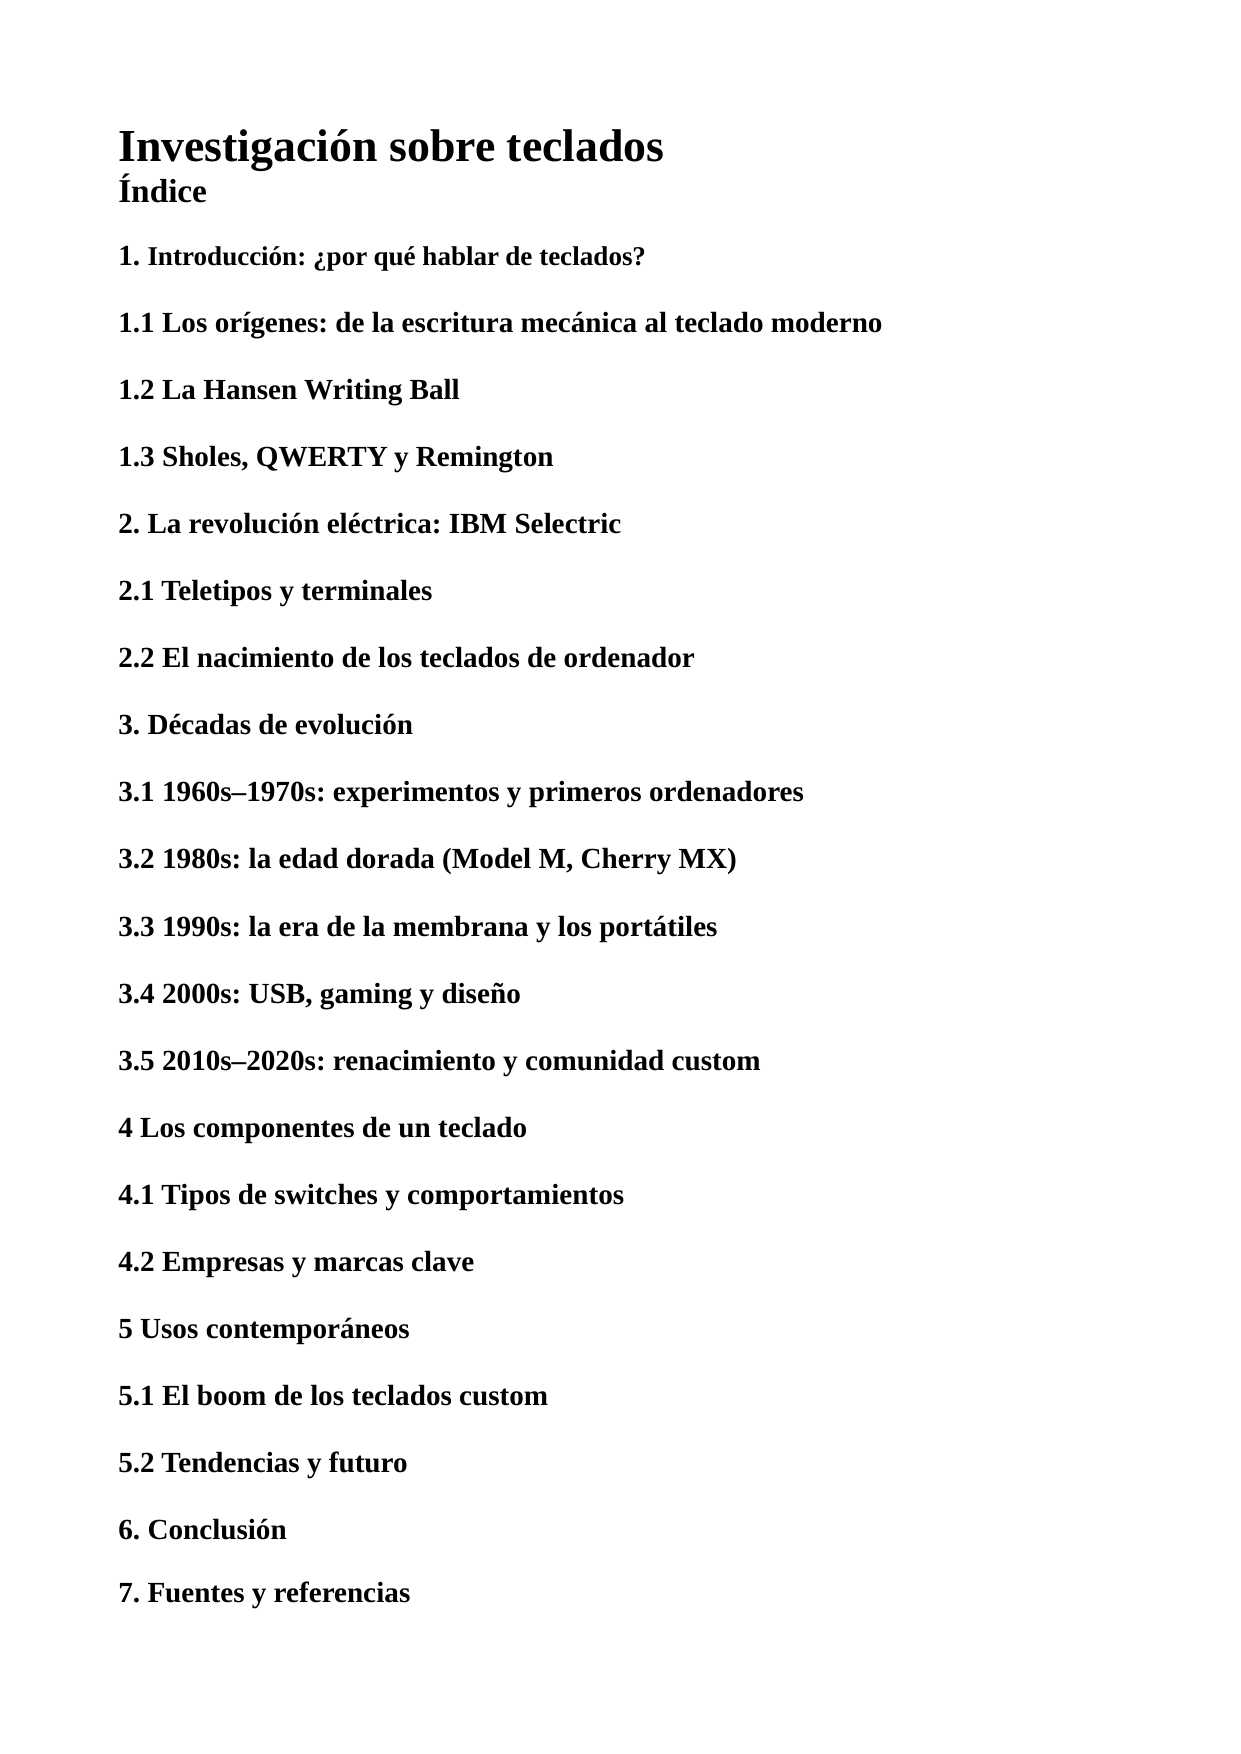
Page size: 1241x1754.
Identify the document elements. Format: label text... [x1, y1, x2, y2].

text Investigación sobre teclados Índice 1. Introducción: ¿por qué hablar de teclados? 1.1 Los orígenes: de la escritura mecánica al teclado moderno 1.2 La Hansen Writing Ball 1.3 Sholes, QWERTY y Remington 2. La revolución eléctrica: IBM Selectric [118, 118, 1122, 540]
text 2.1 Teletipos y terminales 2.2 El nacimiento de los teclados de ordenador 3. Décadas de evolución 3.1 1960s–1970s: experimentos y primeros ordenadores 3.2 1980s: la edad dorada (Model M, Cherry MX) 3.3 1990s: la era de la membrana y los portátiles 3.4 2000s: USB, gaming y diseño 3.5 2010s–2020s: renacimiento y comunidad custom 4 Los componentes de un teclado 4.1 Tipos de switches y comportamientos 4.2 Empresas y marcas clave 5 Usos contemporáneos 5.1 El boom de los teclados custom 5.2 Tendencias y futuro 6. Conclusión [118, 540, 1122, 1575]
text 7. Fuentes y referencias [118, 1575, 1122, 1608]
